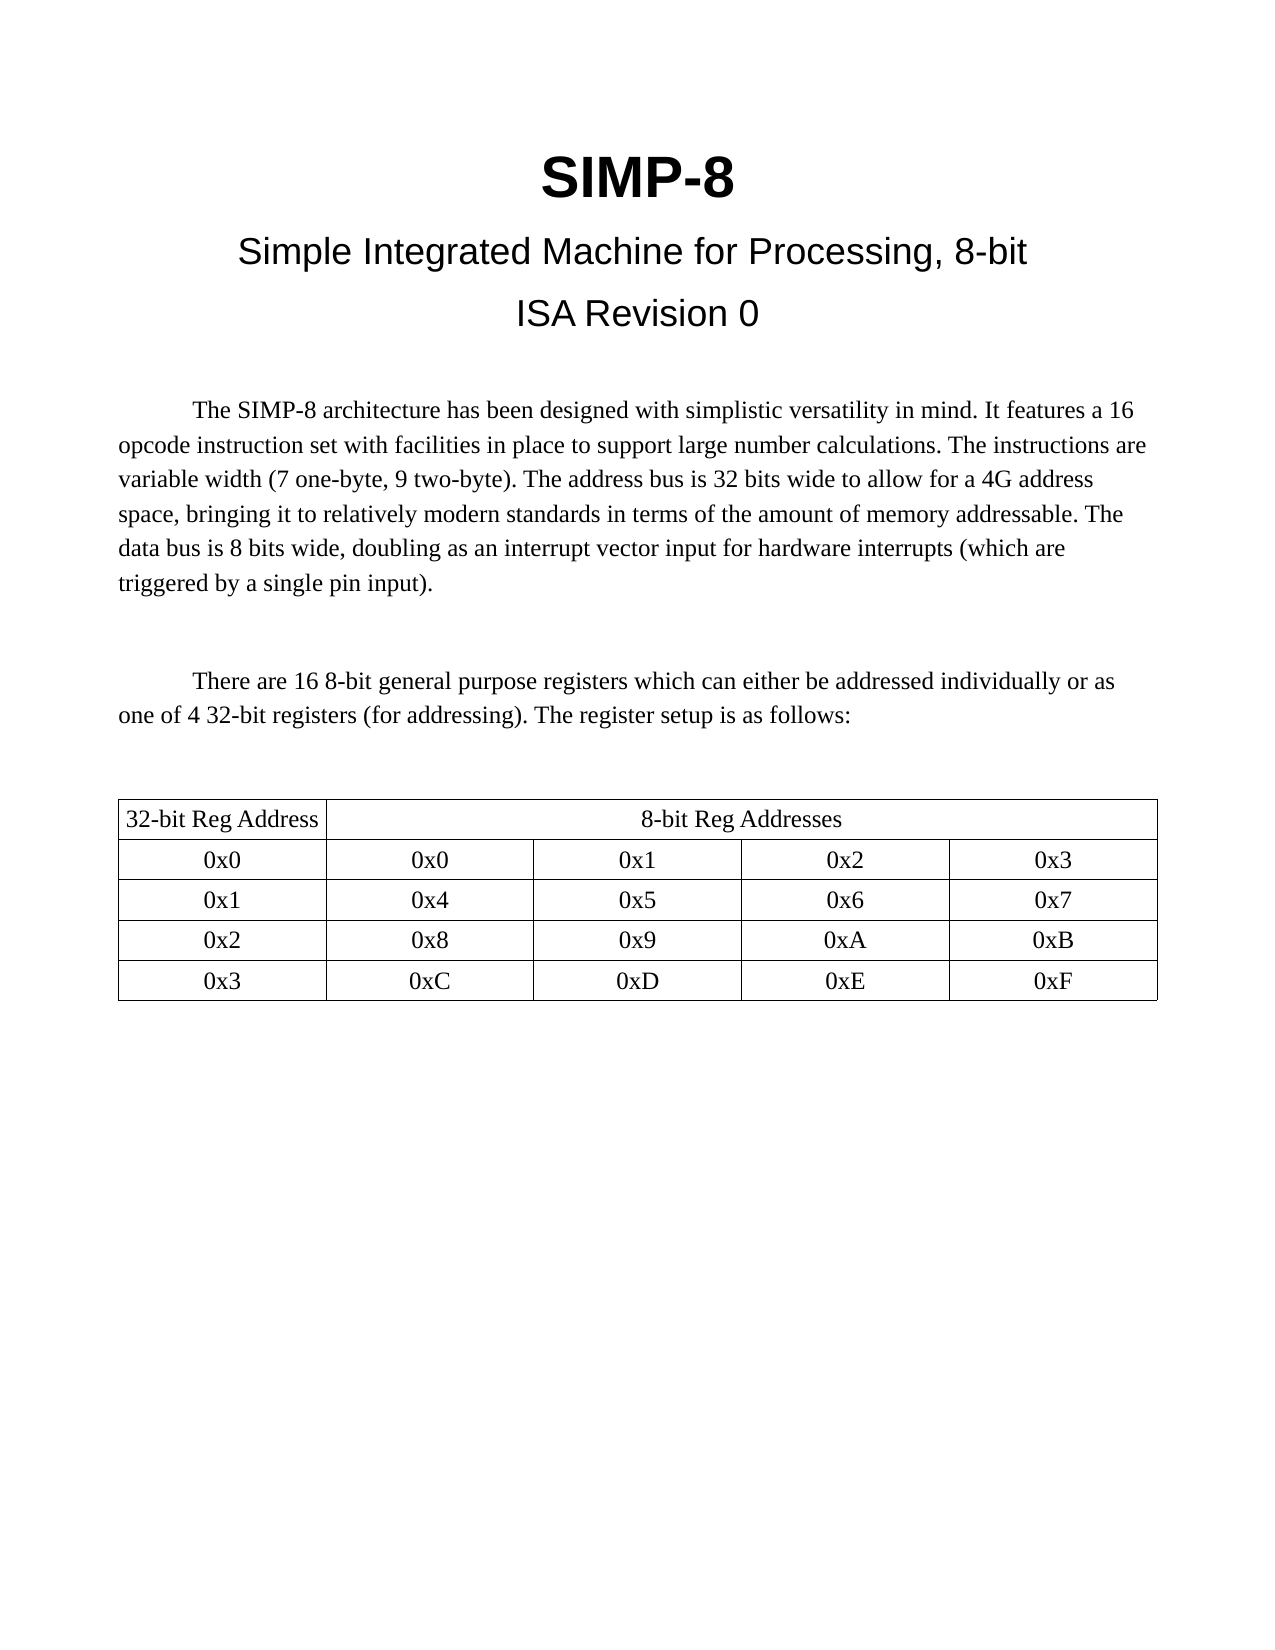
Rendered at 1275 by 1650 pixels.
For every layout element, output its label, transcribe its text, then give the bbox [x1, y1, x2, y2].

subtitle ISA Revision 0 [118, 291, 1157, 334]
table_cell 0xC [327, 961, 533, 1000]
table_cell 0x9 [534, 921, 741, 960]
table_cell 0x1 [534, 840, 741, 879]
table_cell 0x4 [327, 880, 533, 919]
table_cell 0x1 [119, 880, 326, 919]
table_cell 0x0 [119, 840, 326, 879]
table_cell 0x3 [119, 961, 326, 1000]
table_cell 0x8 [327, 921, 533, 960]
title SIMP-8 [118, 143, 1157, 210]
table_cell 0x2 [742, 840, 949, 879]
table_cell 0x3 [950, 840, 1157, 879]
table_cell 0xE [742, 961, 949, 1000]
text The SIMP-8 architecture has been designed with simplistic versatility in mind. It features a 16 opcode instruction set with facilities in place to support large number calculations. The instructions are variable width (7 one-byte, 9 two-byte). The address bus is 32 bits wide to allow for a 4G address space, bringing it to relatively modern standards in terms of the amount of memory addressable. The data bus is 8 bits wide, doubling as an interrupt vector input for hardware interrupts (which are triggered by a single pin input). [118, 396, 1157, 597]
subtitle Simple Integrated Machine for Processing, 8-bit [118, 229, 1157, 272]
table_cell 0x5 [534, 880, 741, 919]
text There are 16 8-bit general purpose registers which can either be addressed individually or as one of 4 32-bit registers (for addressing). The register setup is as follows: [118, 666, 1157, 729]
table_cell 0x2 [119, 921, 326, 960]
table_header 8-bit Reg Addresses [327, 800, 1157, 839]
table_cell 0xB [950, 921, 1157, 960]
table_header 32-bit Reg Address [119, 800, 326, 839]
table_cell 0xF [950, 961, 1157, 1000]
table_cell 0x7 [950, 880, 1157, 919]
table_cell 0xA [742, 921, 949, 960]
table_cell 0xD [534, 961, 741, 1000]
table_cell 0x0 [327, 840, 533, 879]
table_cell 0x6 [742, 880, 949, 919]
